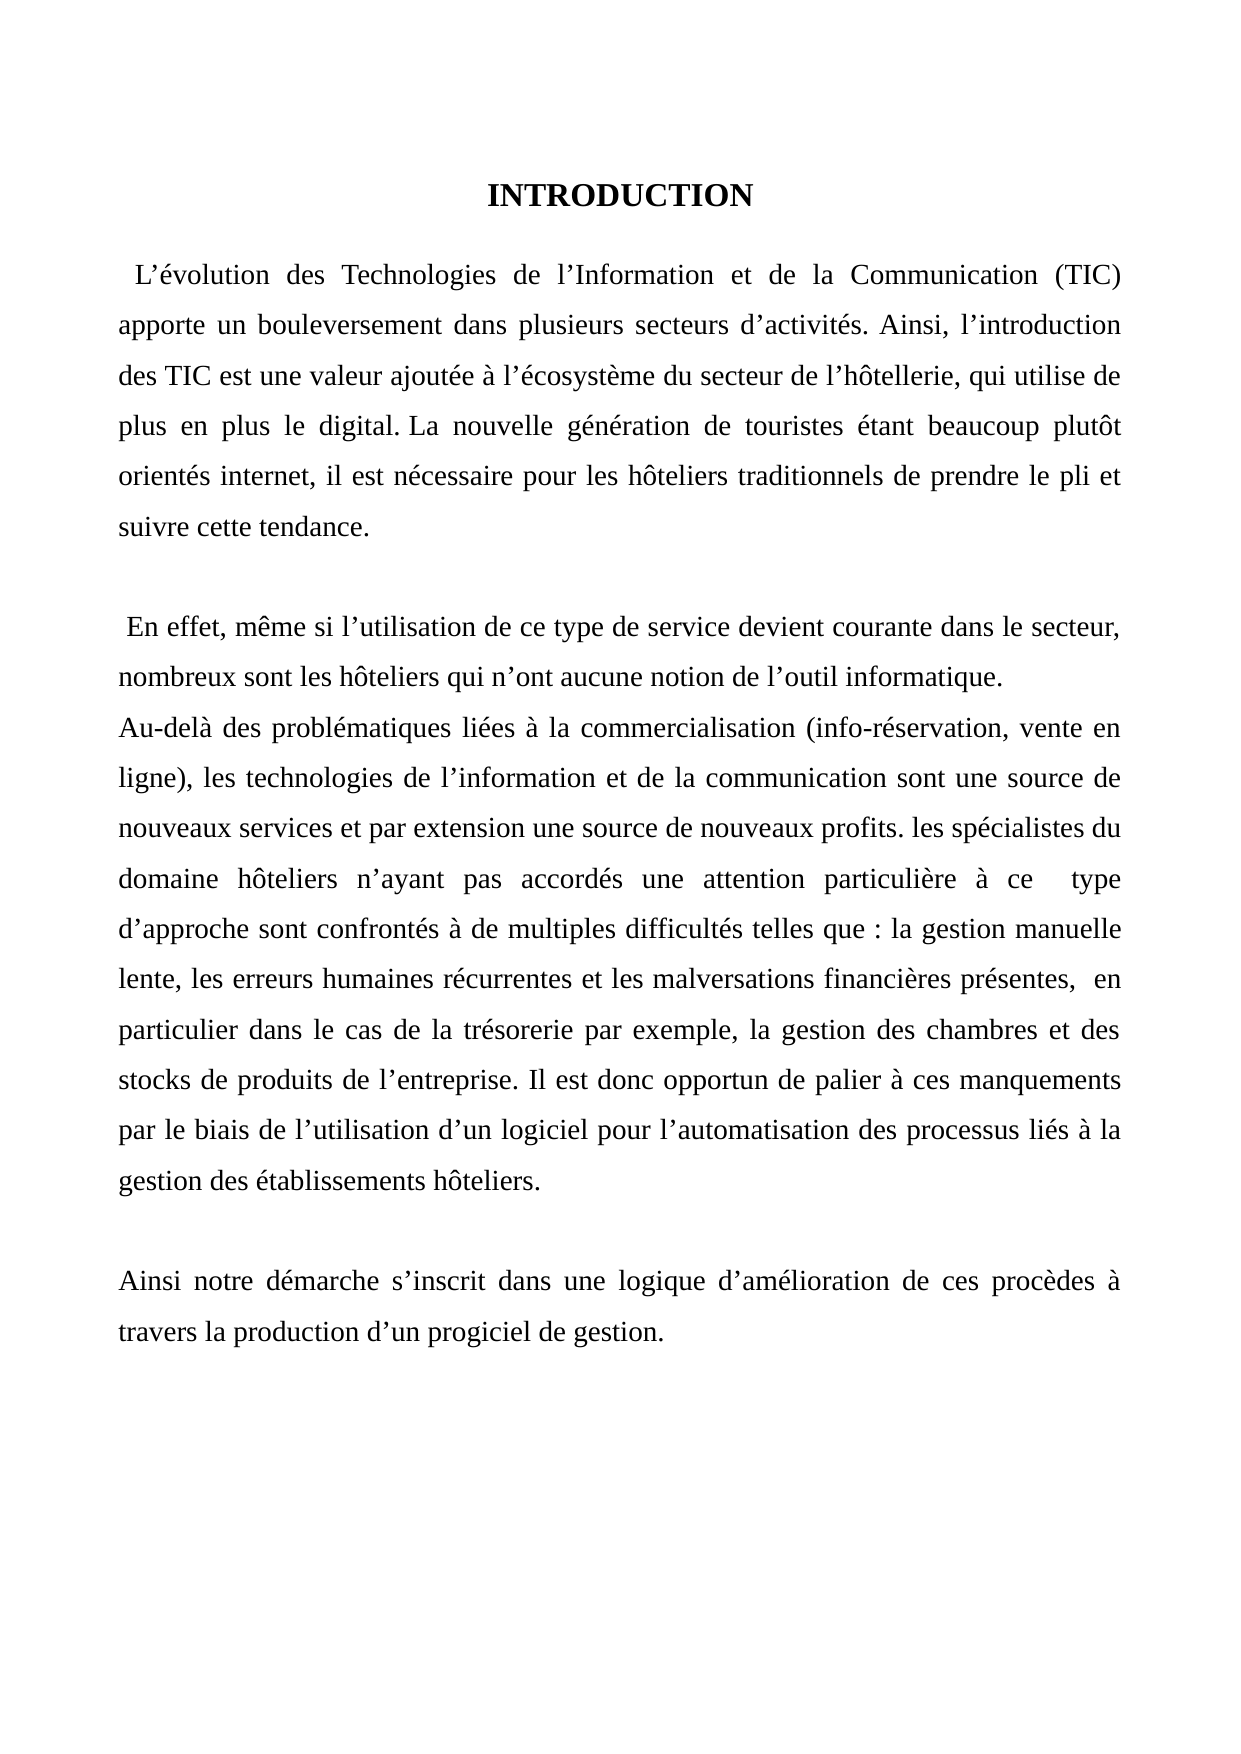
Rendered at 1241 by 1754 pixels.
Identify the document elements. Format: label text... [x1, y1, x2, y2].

text En effet, même si l’utilisation de ce type de service devient courante dans le secteur, nombreux sont les hôteliers qui n’ont aucune notion de l’outil informatique. [118, 609, 1122, 693]
text INTRODUCTION [118, 176, 1122, 214]
text L’évolution des Technologies de l’Information et de la Communication (TIC) apporte un bouleversement dans plusieurs secteurs d’activités. Ainsi, l’introduction des TIC est une valeur ajoutée à l’écosystème du secteur de l’hôtellerie, qui utilise de plus en plus le digital. La nouvelle génération de touristes étant beaucoup plutôt orientés internet, il est nécessaire pour les hôteliers traditionnels de prendre le pli et suivre cette tendance. [118, 257, 1122, 542]
text Ainsi notre démarche s’inscrit dans une logique d’amélioration de ces procèdes à travers la production d’un progiciel de gestion. [118, 1263, 1122, 1347]
text Au-delà des problématiques liées à la commercialisation (info-réservation, vente en ligne), les technologies de l’information et de la communication sont une source de nouveaux services et par extension une source de nouveaux profits. les spécialistes du domaine hôteliers n’ayant pas accordés une attention particulière à ce type d’approche sont confrontés à de multiples difficultés telles que : la gestion manuelle lente, les erreurs humaines récurrentes et les malversations financières présentes, en particulier dans le cas de la trésorerie par exemple, la gestion des chambres et des stocks de produits de l’entreprise. Il est donc opportun de palier à ces manquements par le biais de l’utilisation d’un logiciel pour l’automatisation des processus liés à la gestion des établissements hôteliers. [118, 710, 1122, 1196]
